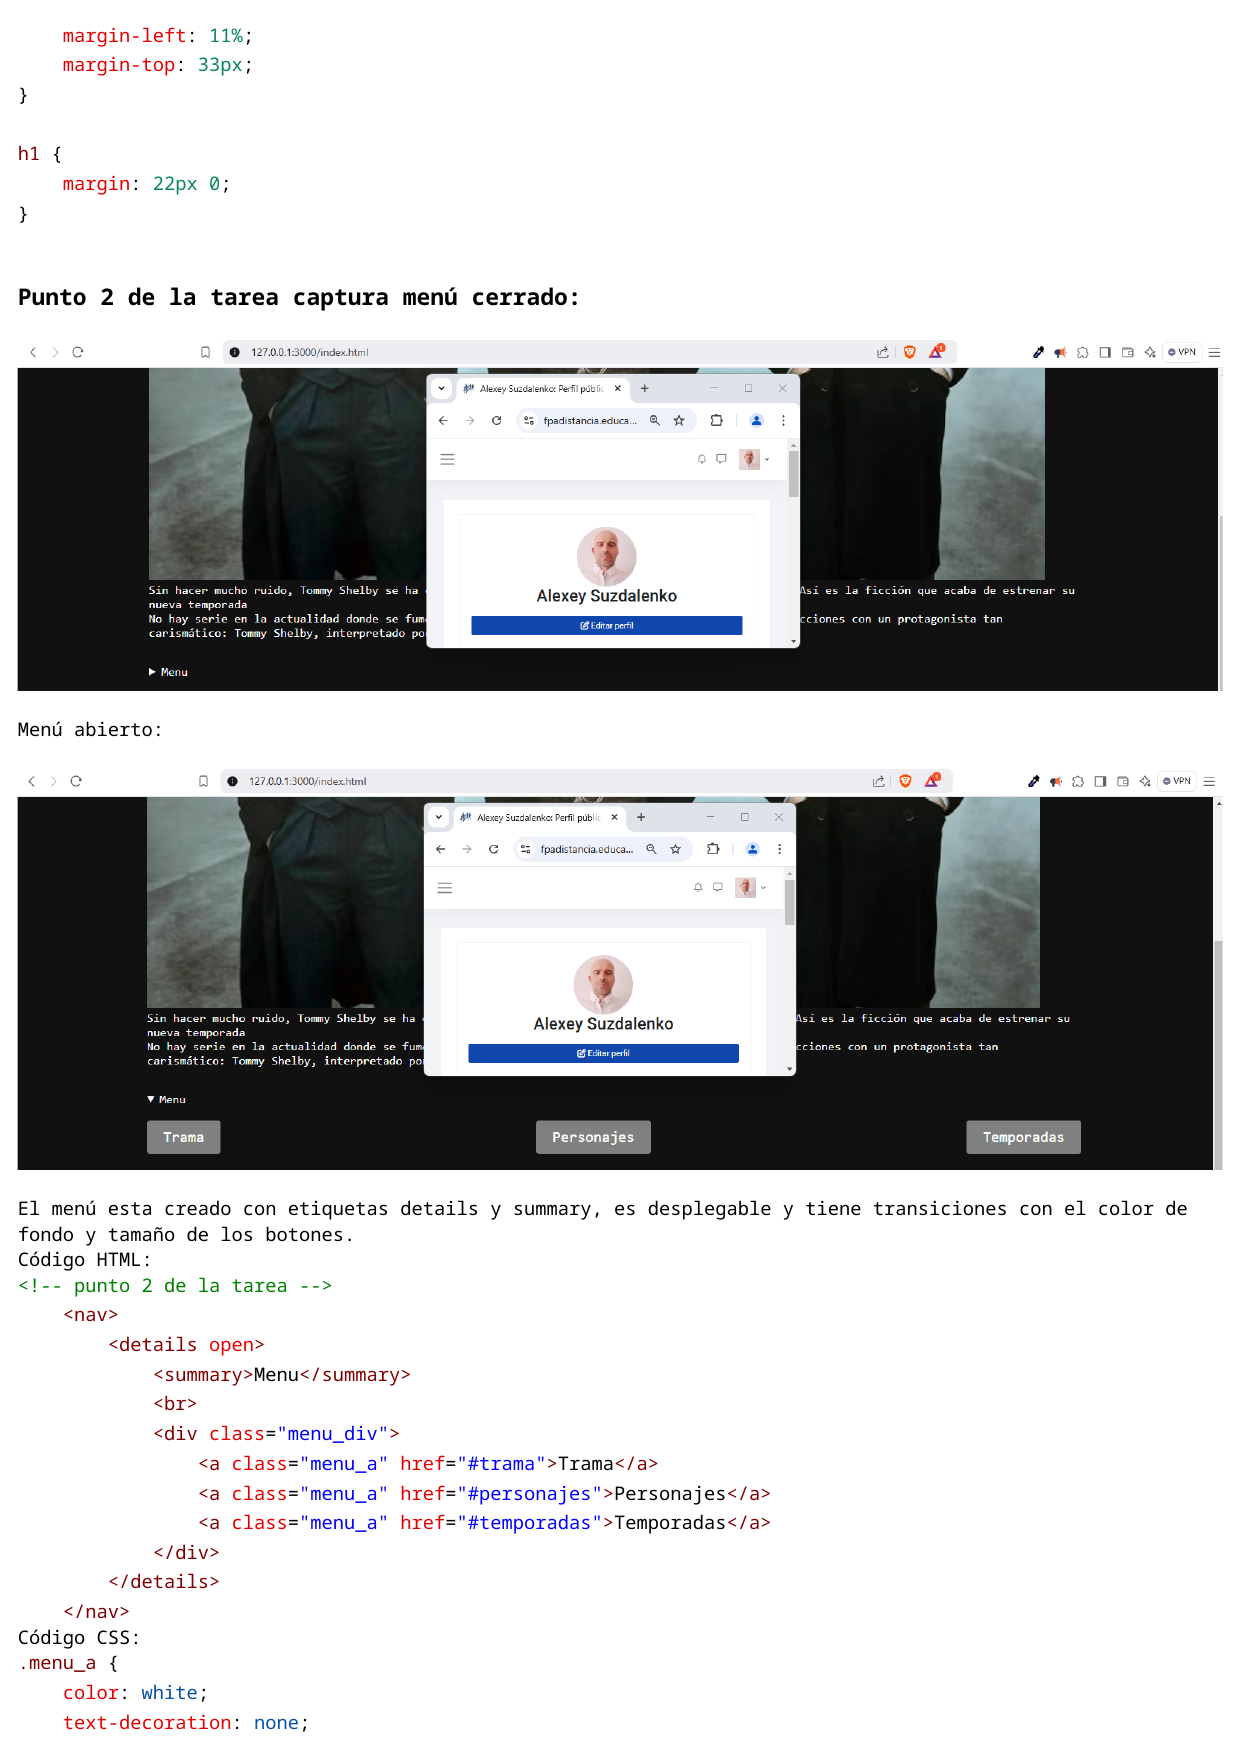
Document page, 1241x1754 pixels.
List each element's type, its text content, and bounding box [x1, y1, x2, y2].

text .menu_a { [18, 1649, 1222, 1675]
text } [18, 77, 1222, 107]
text Código HTML: [18, 1246, 1222, 1272]
text } [18, 196, 1222, 226]
text margin: 22px 0; [18, 166, 1222, 196]
text <details open> [18, 1327, 1222, 1357]
text <div class="menu_div"> [18, 1416, 1222, 1446]
text Código CSS: [18, 1624, 1222, 1649]
text <a class="menu_a" href="#personajes">Personajes</a> [18, 1476, 1222, 1505]
text h1 { [18, 136, 1222, 166]
text <!-- punto 2 de la tarea --> [18, 1272, 1222, 1297]
picture [17, 766, 1223, 1170]
text <a class="menu_a" href="#trama">Trama</a> [18, 1446, 1222, 1476]
text <nav> [18, 1297, 1222, 1327]
text </div> [18, 1535, 1222, 1565]
text El menú esta creado con etiquetas details y summary, es desplegable y tiene transiciones con el color de fondo y tamaño de los botones. [18, 1195, 1222, 1246]
text <a class="menu_a" href="#temporadas">Temporadas</a> [18, 1505, 1222, 1535]
text <summary>Menu</summary> [18, 1357, 1222, 1387]
text text-decoration: none; [18, 1705, 1222, 1734]
text </nav> [18, 1594, 1222, 1624]
text margin-left: 11%; [18, 18, 1222, 47]
text <br> [18, 1387, 1222, 1416]
text </details> [18, 1565, 1222, 1594]
text Punto 2 de la tarea captura menú cerrado: [18, 281, 1222, 312]
picture [17, 337, 1223, 691]
text color: white; [18, 1675, 1222, 1705]
text margin-top: 33px; [18, 47, 1222, 77]
text Menú abierto: [18, 716, 1222, 741]
